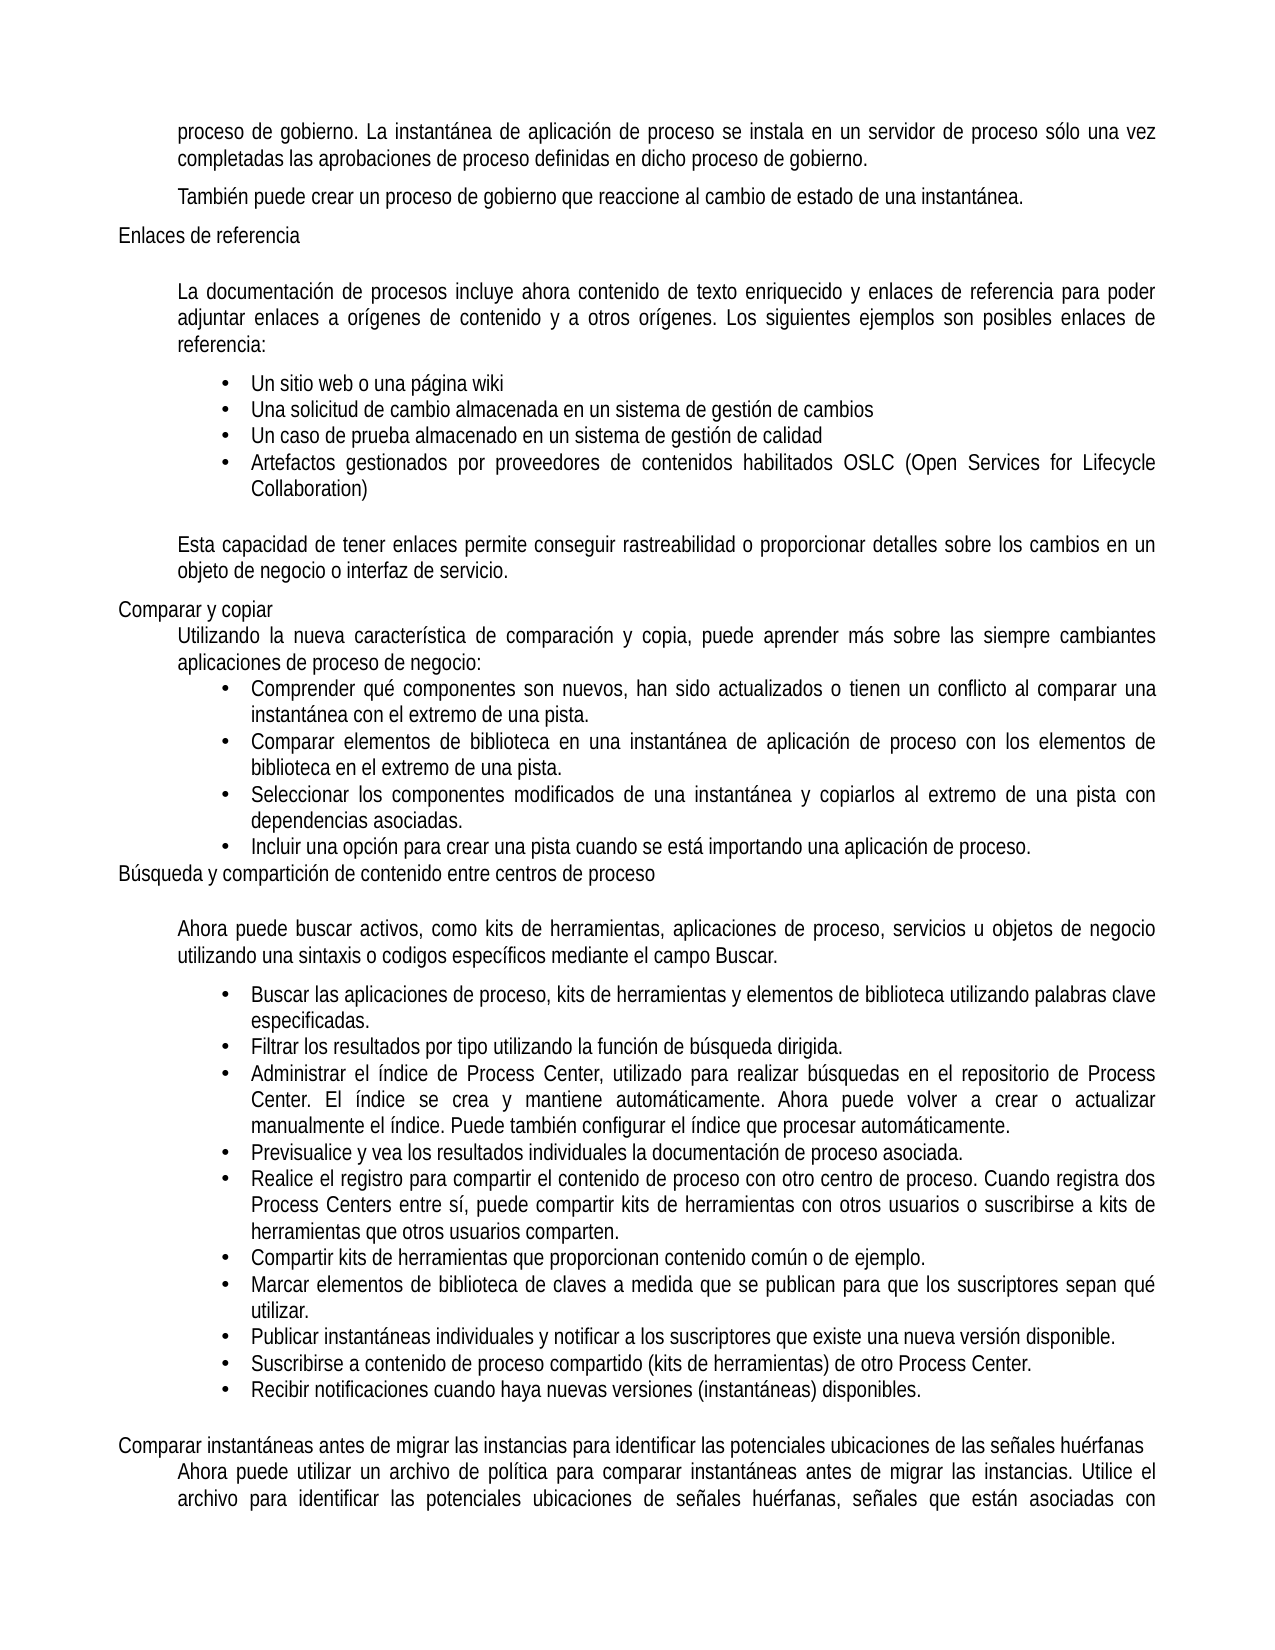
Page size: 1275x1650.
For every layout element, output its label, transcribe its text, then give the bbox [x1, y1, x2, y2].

text proceso de gobierno. La instantánea de aplicación de proceso se instala en un servidor de proceso sólo una vez completadas las aprobaciones de proceso definidas en dicho proceso de gobierno. [177, 118, 1157, 171]
list Realice el registro para compartir el contenido de proceso con otro centro de proceso. Cuando registra dos Process Centers entre sí, puede compartir kits de herramientas con otros usuarios o suscribirse a kits de herramientas que otros usuarios comparten. [221, 1165, 1157, 1244]
list Buscar las aplicaciones de proceso, kits de herramientas y elementos de biblioteca utilizando palabras clave especificadas. [221, 981, 1157, 1033]
list Publicar instantáneas individuales y notificar a los suscriptores que existe una nueva versión disponible. [221, 1323, 1157, 1349]
subtitle Enlaces de referencia [118, 222, 1157, 248]
text La documentación de procesos incluye ahora contenido de texto enriquecido y enlaces de referencia para poder adjuntar enlaces a orígenes de contenido y a otros orígenes. Los siguientes ejemplos son posibles enlaces de referencia: [177, 278, 1157, 357]
text Ahora puede buscar activos, como kits de herramientas, aplicaciones de proceso, servicios u objetos de negocio utilizando una sintaxis o codigos específicos mediante el campo Buscar. [177, 915, 1157, 968]
list Suscribirse a contenido de proceso compartido (kits de herramientas) de otro Process Center. [221, 1349, 1157, 1376]
list Marcar elementos de biblioteca de claves a medida que se publican para que los suscriptores sepan qué utilizar. [221, 1271, 1157, 1323]
list Previsualice y vea los resultados individuales la documentación de proceso asociada. [221, 1139, 1157, 1165]
list Ahora puede utilizar un archivo de política para comparar instantáneas antes de migrar las instancias. Utilice el archivo para identificar las potenciales ubicaciones de señales huérfanas, señales que están asociadas con [177, 1458, 1157, 1511]
list Comprender qué componentes son nuevos, han sido actualizados o tienen un conflicto al comparar una instantánea con el extremo de una pista. [221, 675, 1157, 728]
list Utilizando la nueva característica de comparación y copia, puede aprender más sobre las siempre cambiantes aplicaciones de proceso de negocio: [177, 622, 1157, 675]
list Una solicitud de cambio almacenada en un sistema de gestión de cambios [221, 396, 1157, 422]
list Compartir kits de herramientas que proporcionan contenido común o de ejemplo. [221, 1244, 1157, 1271]
subtitle Búsqueda y compartición de contenido entre centros de proceso [118, 859, 1157, 886]
list Artefactos gestionados por proveedores de contenidos habilitados OSLC (Open Services for Lifecycle Collaboration) [221, 449, 1157, 501]
text Esta capacidad de tener enlaces permite conseguir rastreabilidad o proporcionar detalles sobre los cambios en un objeto de negocio o interfaz de servicio. [177, 531, 1157, 583]
list Comparar elementos de biblioteca en una instantánea de aplicación de proceso con los elementos de biblioteca en el extremo de una pista. [221, 728, 1157, 781]
list Un sitio web o una página wiki [221, 369, 1157, 396]
list Un caso de prueba almacenado en un sistema de gestión de calidad [221, 422, 1157, 449]
list Administrar el índice de Process Center, utilizado para realizar búsquedas en el repositorio de Process Center. El índice se crea y mantiene automáticamente. Ahora puede volver a crear o actualizar manualmente el índice. Puede también configurar el índice que procesar automáticamente. [221, 1060, 1157, 1139]
subtitle Comparar instantáneas antes de migrar las instancias para identificar las potenciales ubicaciones de las señales huérfanas [118, 1432, 1157, 1458]
list Filtrar los resultados por tipo utilizando la función de búsqueda dirigida. [221, 1033, 1157, 1060]
list Incluir una opción para crear una pista cuando se está importando una aplicación de proceso. [221, 833, 1157, 859]
subtitle Comparar y copiar [118, 596, 1157, 622]
list Seleccionar los componentes modificados de una instantánea y copiarlos al extremo de una pista con dependencias asociadas. [221, 781, 1157, 833]
list Recibir notificaciones cuando haya nuevas versiones (instantáneas) disponibles. [221, 1376, 1157, 1402]
text También puede crear un proceso de gobierno que reaccione al cambio de estado de una instantánea. [177, 183, 1157, 210]
